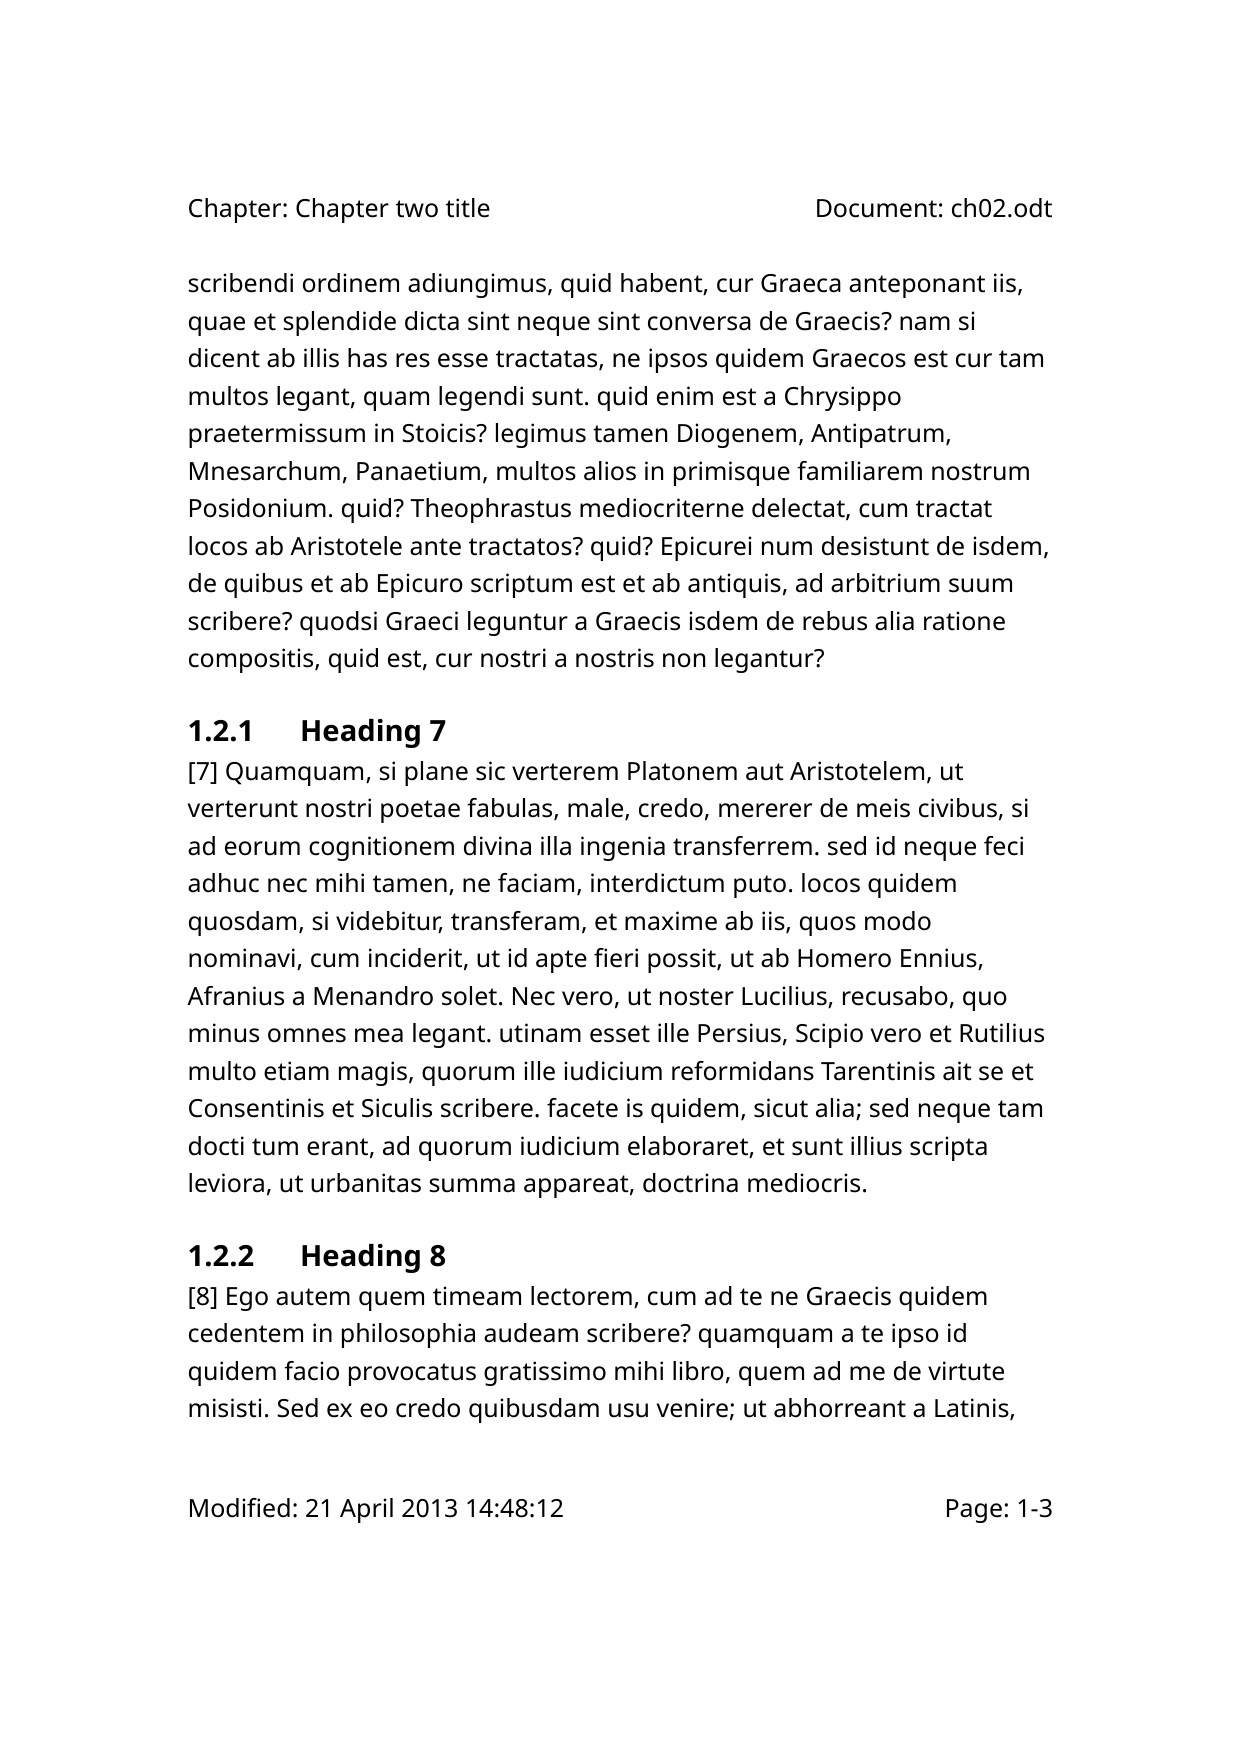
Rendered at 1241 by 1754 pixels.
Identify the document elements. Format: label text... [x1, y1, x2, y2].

subtitle Heading 7 [187, 706, 1053, 750]
text scribendi ordinem adiungimus, quid habent, cur Graeca anteponant iis, quae et splendide dicta sint neque sint conversa de Graecis? nam si dicent ab illis has res esse tractatas, ne ipsos quidem Graecos est cur tam multos legant, quam legendi sunt. quid enim est a Chrysippo praetermissum in Stoicis? legimus tamen Diogenem, Antipatrum, Mnesarchum, Panaetium, multos alios in primisque familiarem nostrum Posidonium. quid? Theophrastus mediocriterne delectat, cum tractat locos ab Aristotele ante tractatos? quid? Epicurei num desistunt de isdem, de quibus et ab Epicuro scriptum est et ab antiquis, ad arbitrium suum scribere? quodsi Graeci leguntur a Graecis isdem de rebus alia ratione compositis, quid est, cur nostri a nostris non legantur? [187, 262, 1053, 675]
text [8] Ego autem quem timeam lectorem, cum ad te ne Graecis quidem cedentem in philosophia audeam scribere? quamquam a te ipso id quidem facio provocatus gratissimo mihi libro, quem ad me de virtute misisti. Sed ex eo credo quibusdam usu venire; ut abhorreant a Latinis, [187, 1275, 1053, 1425]
text [7] Quamquam, si plane sic verterem Platonem aut Aristotelem, ut verterunt nostri poetae fabulas, male, credo, mererer de meis civibus, si ad eorum cognitionem divina illa ingenia transferrem. sed id neque feci adhuc nec mihi tamen, ne faciam, interdictum puto. locos quidem quosdam, si videbitur, transferam, et maxime ab iis, quos modo nominavi, cum inciderit, ut id apte fieri possit, ut ab Homero Ennius, Afranius a Menandro solet. Nec vero, ut noster Lucilius, recusabo, quo minus omnes mea legant. utinam esset ille Persius, Scipio vero et Rutilius multo etiam magis, quorum ille iudicium reformidans Tarentinis ait se et Consentinis et Siculis scribere. facete is quidem, sicut alia; sed neque tam docti tum erant, ad quorum iudicium elaboraret, et sunt illius scripta leviora, ut urbanitas summa appareat, doctrina mediocris. [187, 750, 1053, 1200]
subtitle Heading 8 [187, 1231, 1053, 1275]
